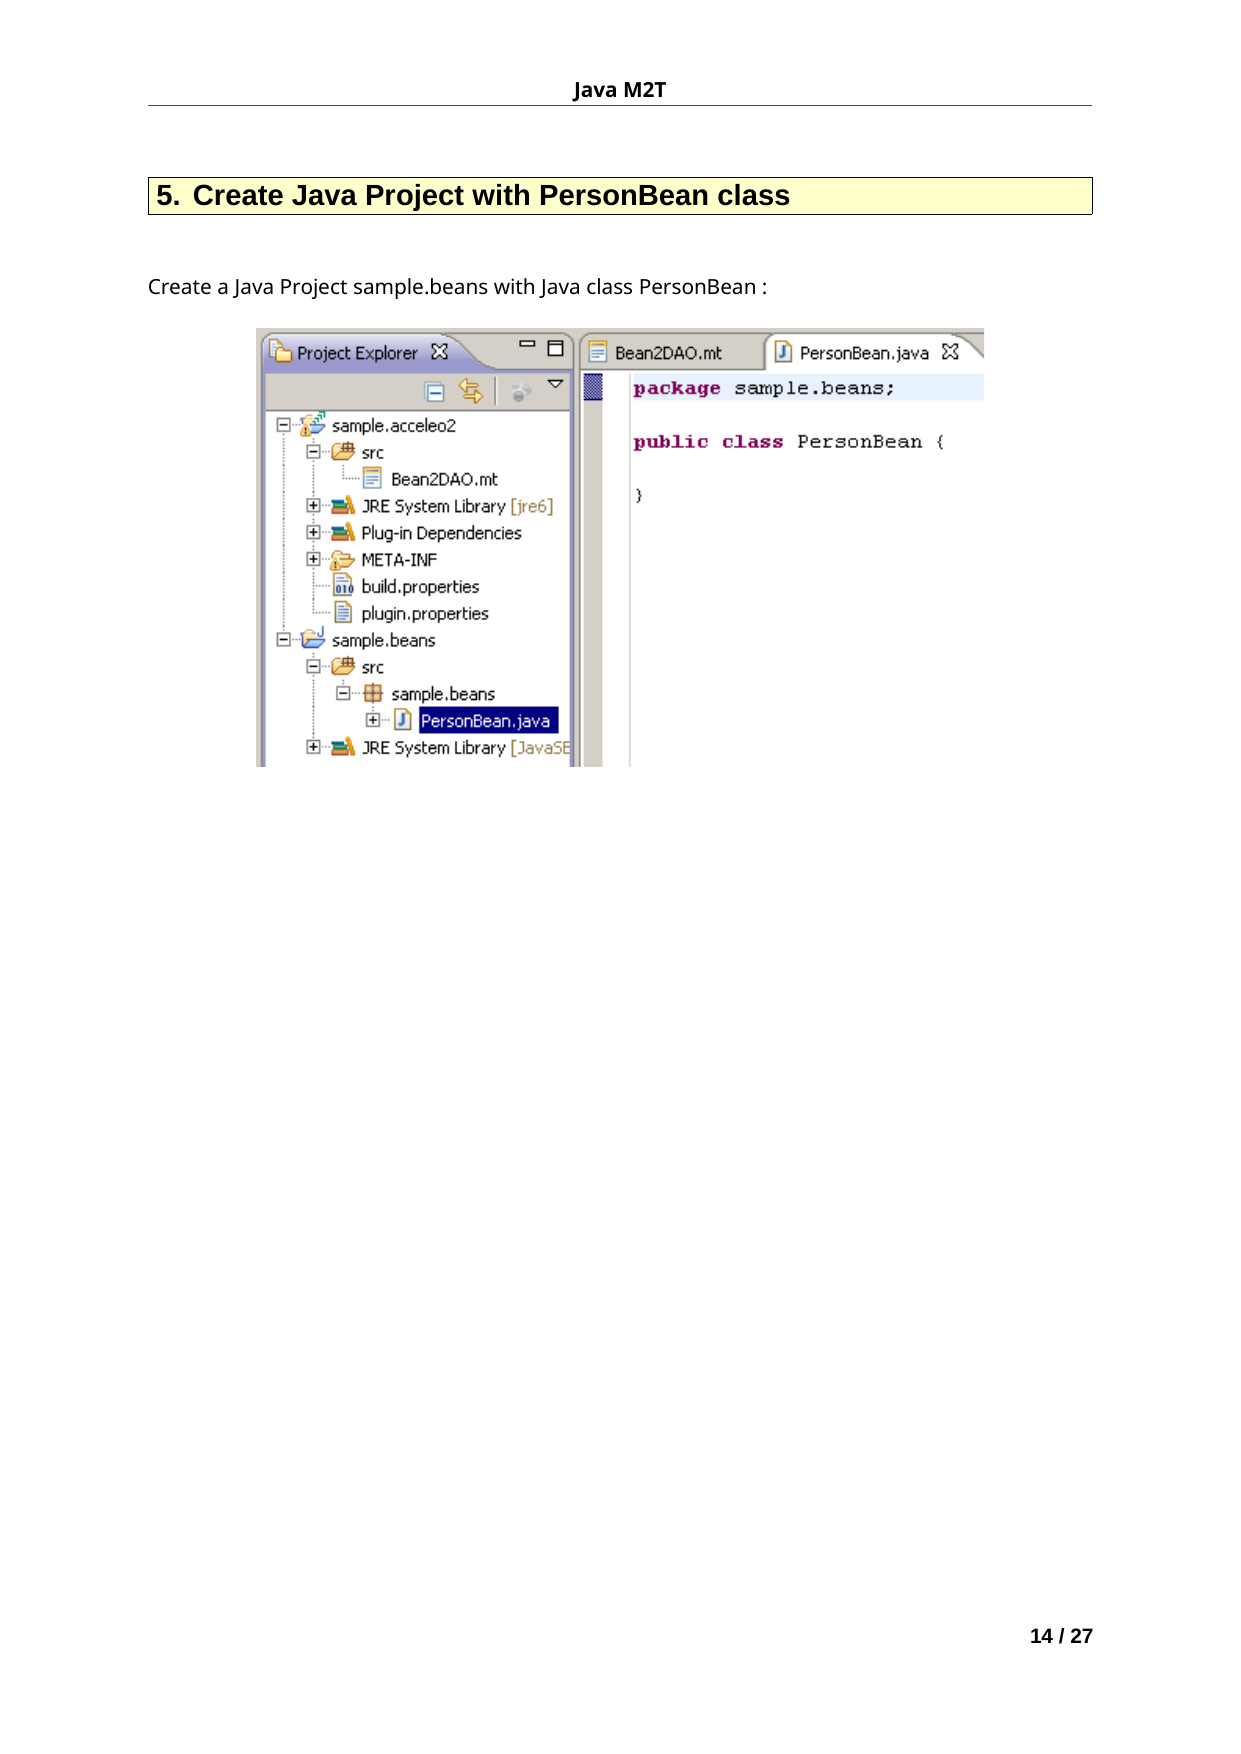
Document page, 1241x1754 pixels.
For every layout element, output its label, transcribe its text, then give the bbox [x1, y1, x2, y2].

text Create a Java Project sample.beans with Java class PersonBean : [148, 272, 1092, 300]
subtitle Create Java Project with PersonBean class [149, 178, 1092, 214]
